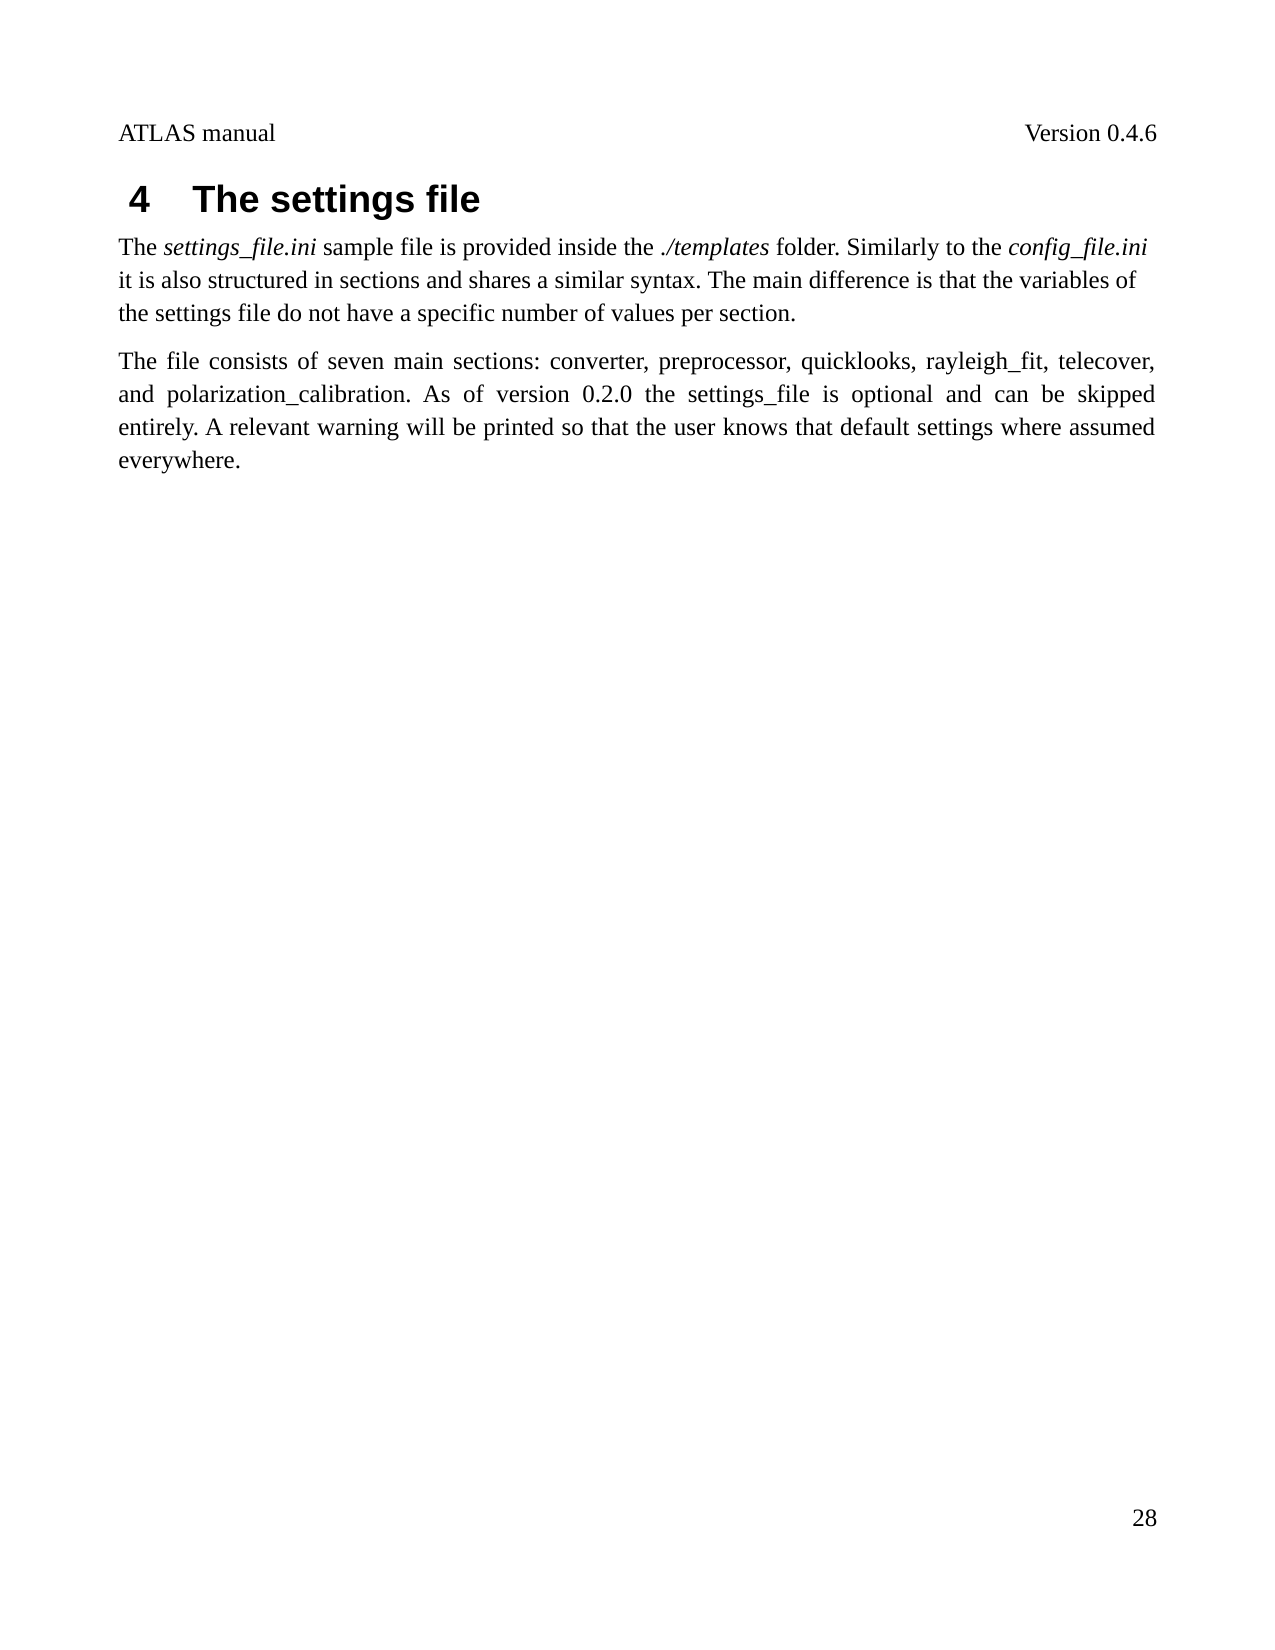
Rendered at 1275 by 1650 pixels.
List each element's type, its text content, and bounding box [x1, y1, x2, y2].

text The file consists of seven main sections: converter, preprocessor, quicklooks, rayleigh_fit, telecover, and polarization_calibration. As of version 0.2.0 the settings_file is optional and can be skipped entirely. A relevant warning will be printed so that the user knows that default settings where assumed everywhere. [118, 346, 1157, 474]
subtitle The settings file [118, 177, 1157, 221]
text The settings_file.ini sample file is provided inside the ./templates folder. Similarly to the config_file.ini it is also structured in sections and shares a similar syntax. The main difference is that the variables of the settings file do not have a specific number of values per section. [118, 232, 1157, 327]
